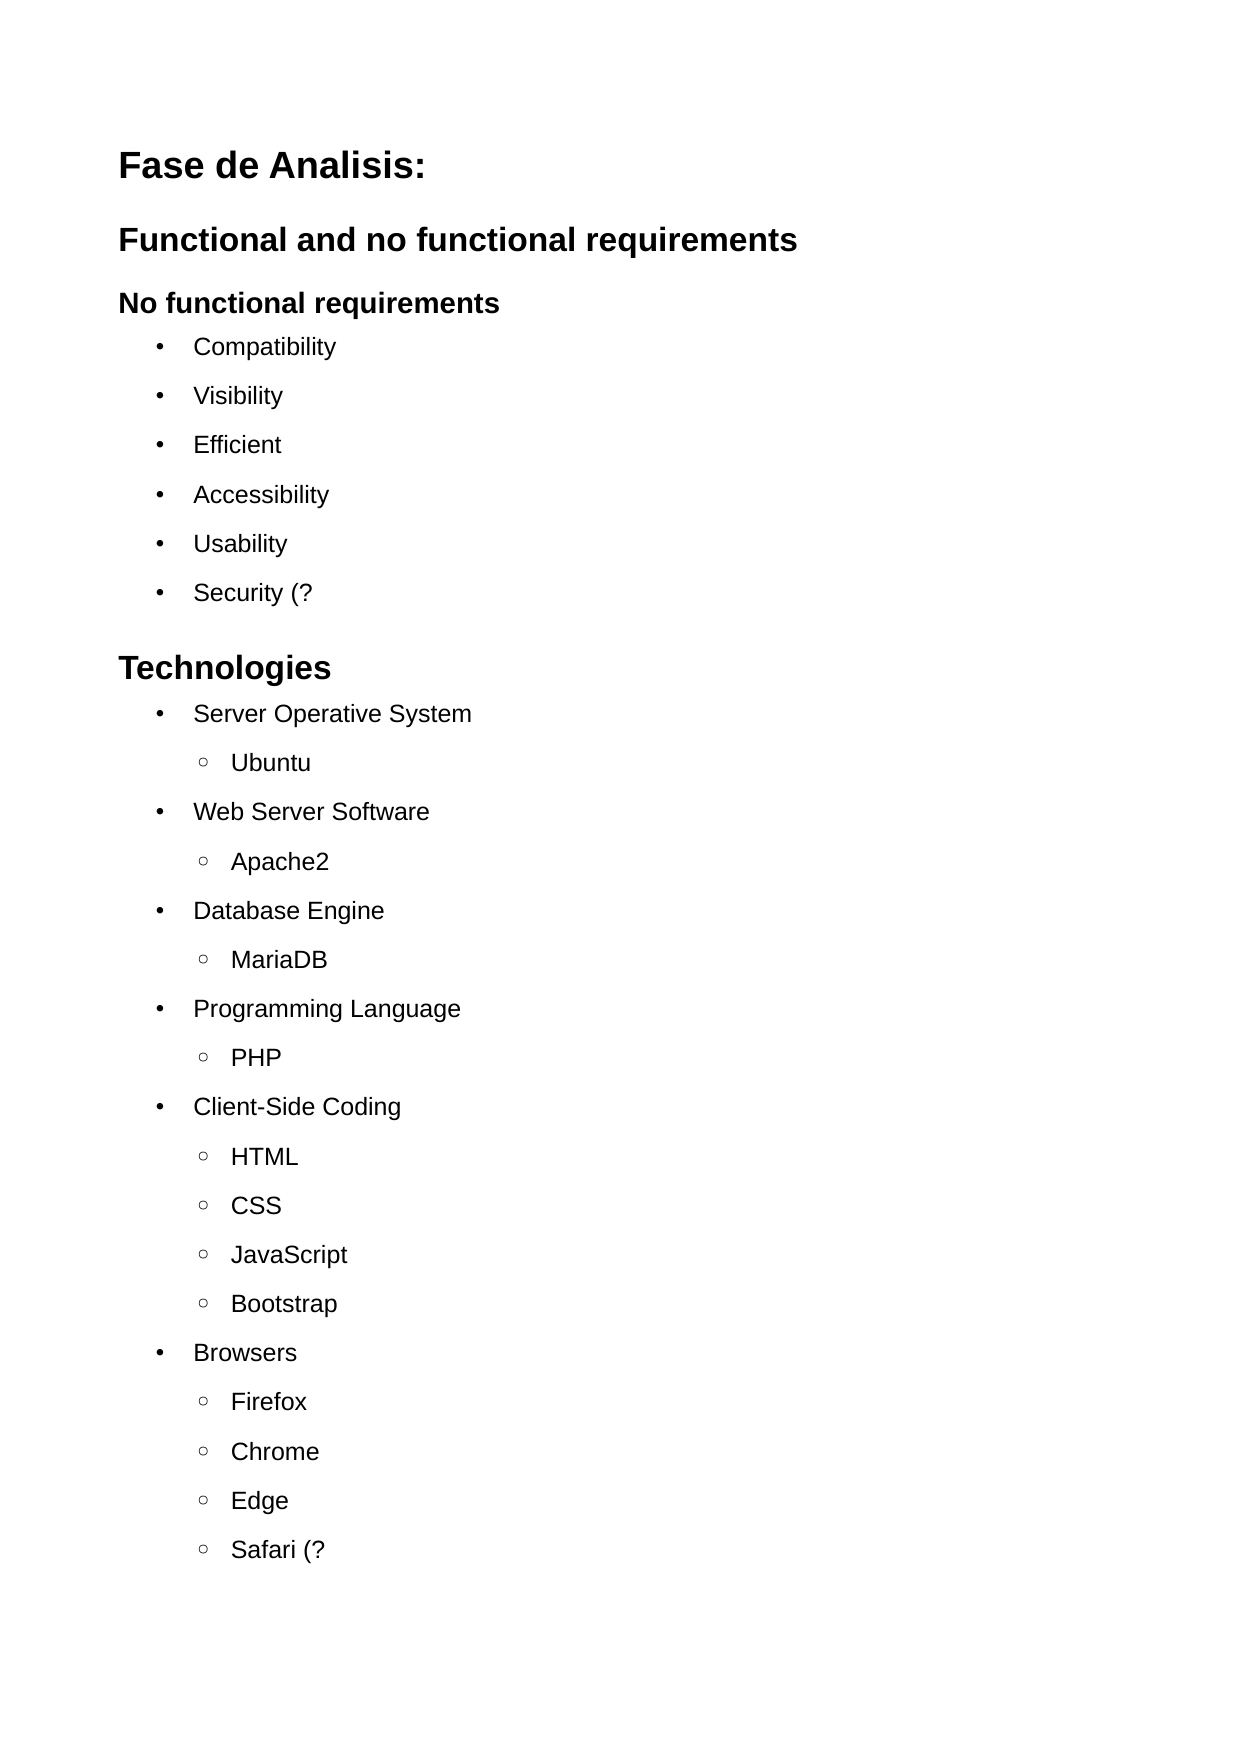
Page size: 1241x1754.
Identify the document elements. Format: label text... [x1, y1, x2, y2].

subtitle No functional requirements [118, 286, 1122, 319]
list JavaScript [193, 1240, 1122, 1269]
list Programming Language [156, 994, 1122, 1023]
list Firefox [193, 1387, 1122, 1416]
list CSS [193, 1191, 1122, 1219]
list Browsers [156, 1338, 1122, 1367]
list Safari (? [193, 1535, 1122, 1564]
list Client-Side Coding [156, 1092, 1122, 1121]
list Compatibility [156, 332, 1122, 361]
list PHP [193, 1043, 1122, 1072]
list Web Server Software [156, 797, 1122, 826]
subtitle Technologies [118, 648, 1122, 687]
list MariaDB [193, 945, 1122, 974]
list HTML [193, 1142, 1122, 1170]
subtitle Fase de Analisis: [118, 143, 1122, 187]
list Chrome [193, 1437, 1122, 1465]
list Visibility [156, 381, 1122, 410]
list Security (? [156, 578, 1122, 607]
list Bootstrap [193, 1289, 1122, 1318]
list Usability [156, 529, 1122, 558]
list Accessibility [156, 479, 1122, 508]
list Edge [193, 1486, 1122, 1514]
list Database Engine [156, 896, 1122, 924]
list Server Operative System [156, 699, 1122, 728]
list Ubuntu [193, 748, 1122, 777]
list Apache2 [193, 847, 1122, 875]
list Efficient [156, 430, 1122, 459]
subtitle Functional and no functional requirements [118, 220, 1122, 259]
